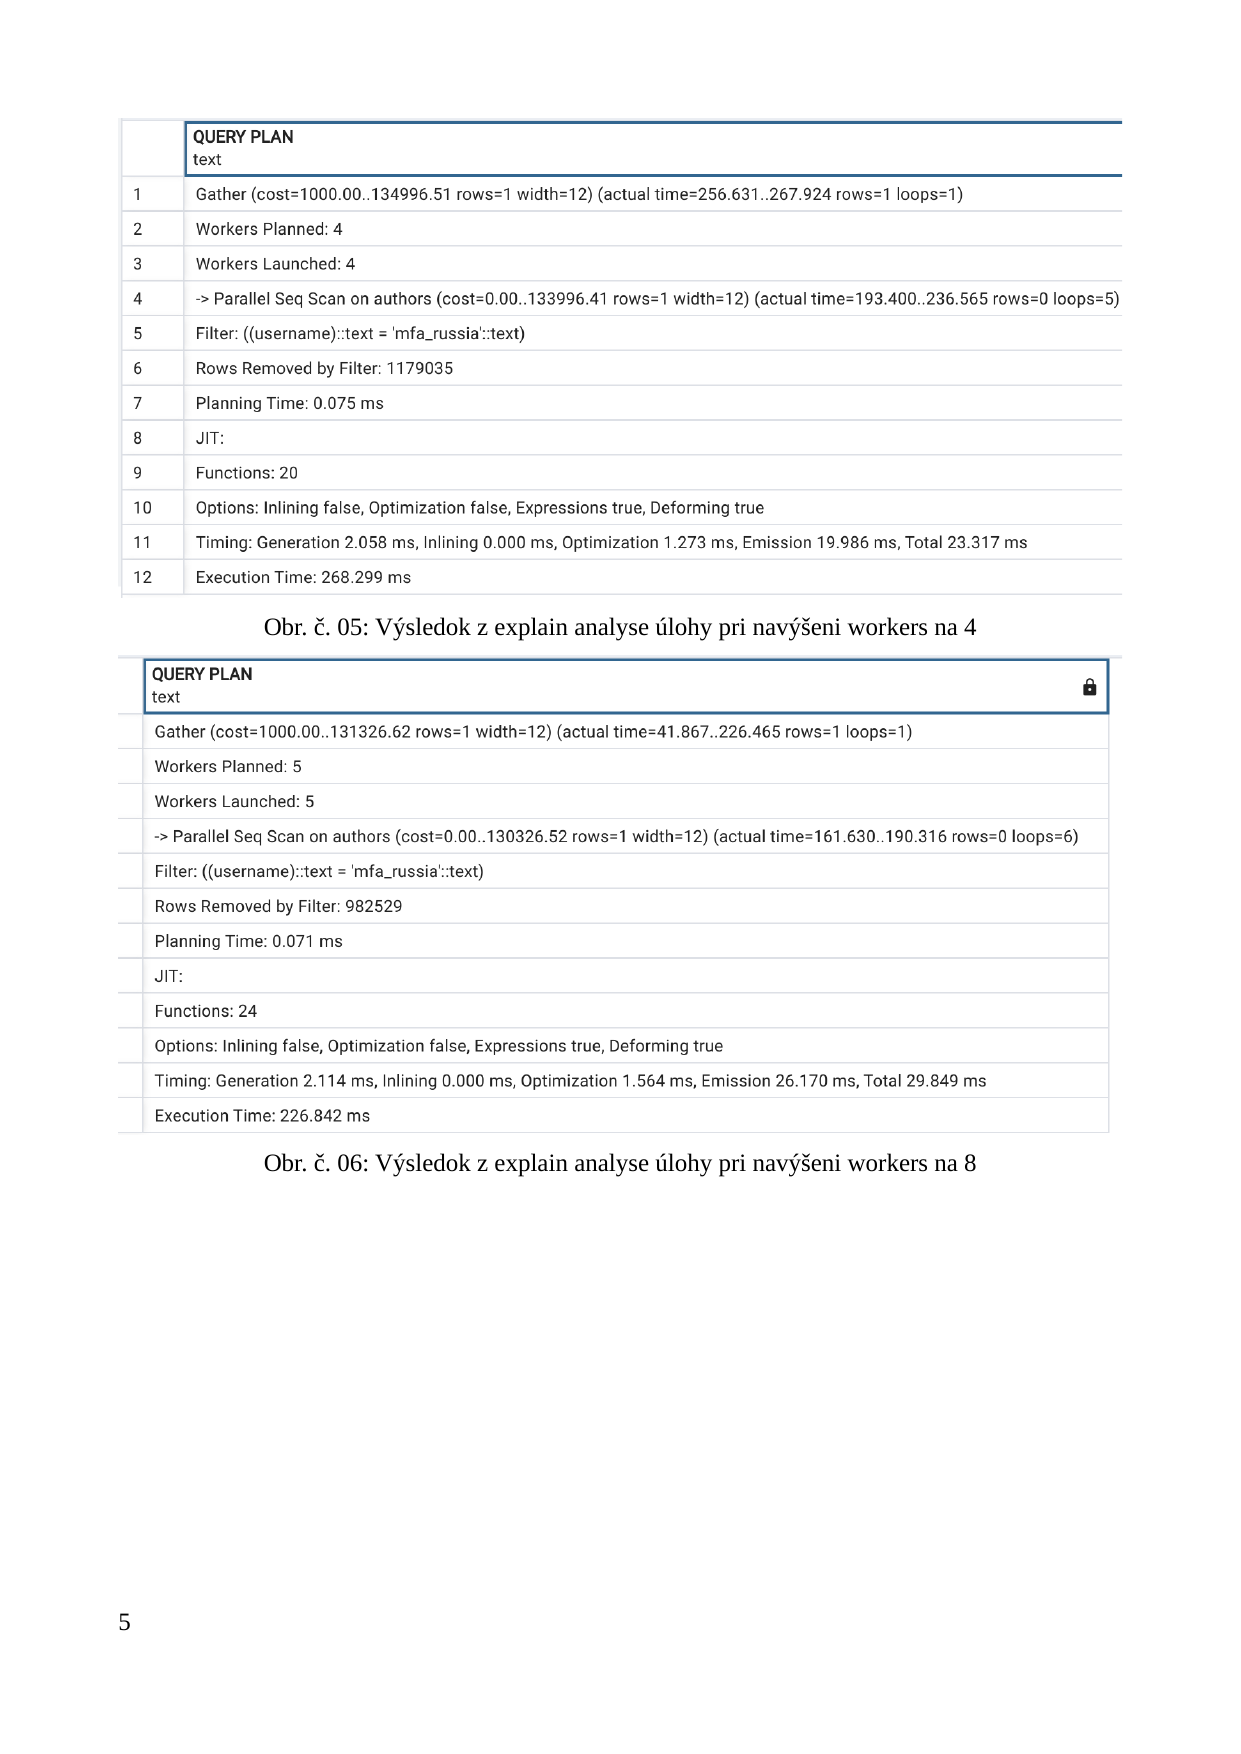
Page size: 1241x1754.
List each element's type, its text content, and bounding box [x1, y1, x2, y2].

text Obr. č. 06: Výsledok z explain analyse úlohy pri navýšeni workers na 8 [118, 1148, 1122, 1177]
picture [118, 118, 1123, 598]
picture [118, 655, 1123, 1135]
text Obr. č. 05: Výsledok z explain analyse úlohy pri navýšeni workers na 4 [118, 612, 1122, 641]
